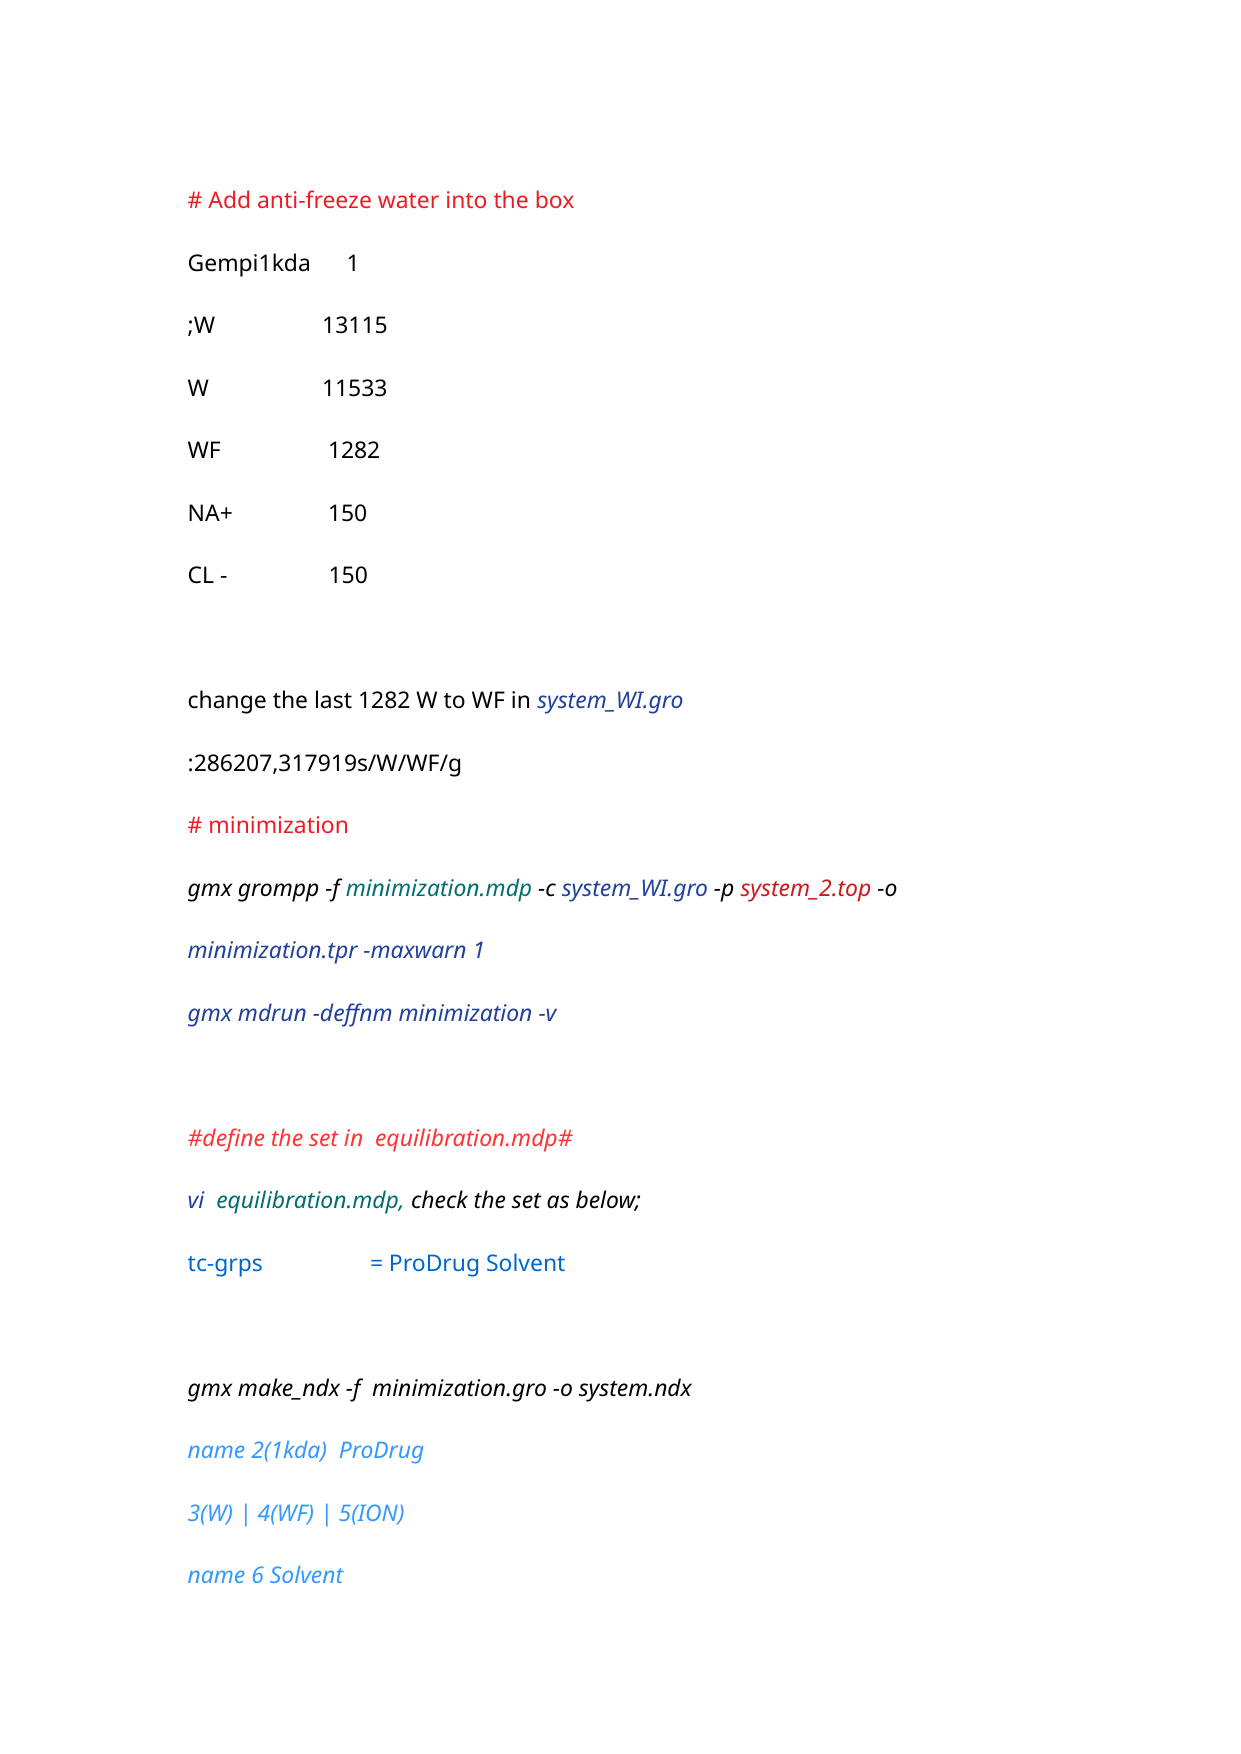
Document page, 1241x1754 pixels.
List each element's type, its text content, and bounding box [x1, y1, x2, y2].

text # minimization [187, 783, 1053, 846]
text NA+ 150 [187, 471, 1053, 533]
text change the last 1282 W to WF in system_WI.gro [187, 658, 1053, 721]
text gmx grompp -f minimization.mdp -c system_WI.gro -p system_2.top -o minimization.tpr -maxwarn 1 [187, 846, 1053, 971]
text :286207,317919s/W/WF/g [187, 721, 1053, 783]
text #define the set in equilibration.mdp# [187, 1096, 1053, 1158]
text ;W 13115 [187, 283, 1053, 346]
text gmx mdrun -deffnm minimization -v [187, 971, 1053, 1033]
text WF 1282 [187, 408, 1053, 471]
text Gempi1kda 1 [187, 221, 1053, 283]
text name 2(1kda) ProDrug [187, 1408, 1053, 1471]
text W 11533 [187, 346, 1053, 408]
text vi equilibration.mdp, check the set as below; [187, 1158, 1053, 1221]
text CL - 150 [187, 533, 1053, 596]
text gmx make_ndx -f minimization.gro -o system.ndx [187, 1346, 1053, 1408]
text name 6 Solvent [187, 1533, 1053, 1596]
text # Add anti-freeze water into the box [187, 158, 1053, 221]
text tc-grps = ProDrug Solvent [187, 1221, 1053, 1283]
text 3(W) | 4(WF) | 5(ION) [187, 1471, 1053, 1533]
